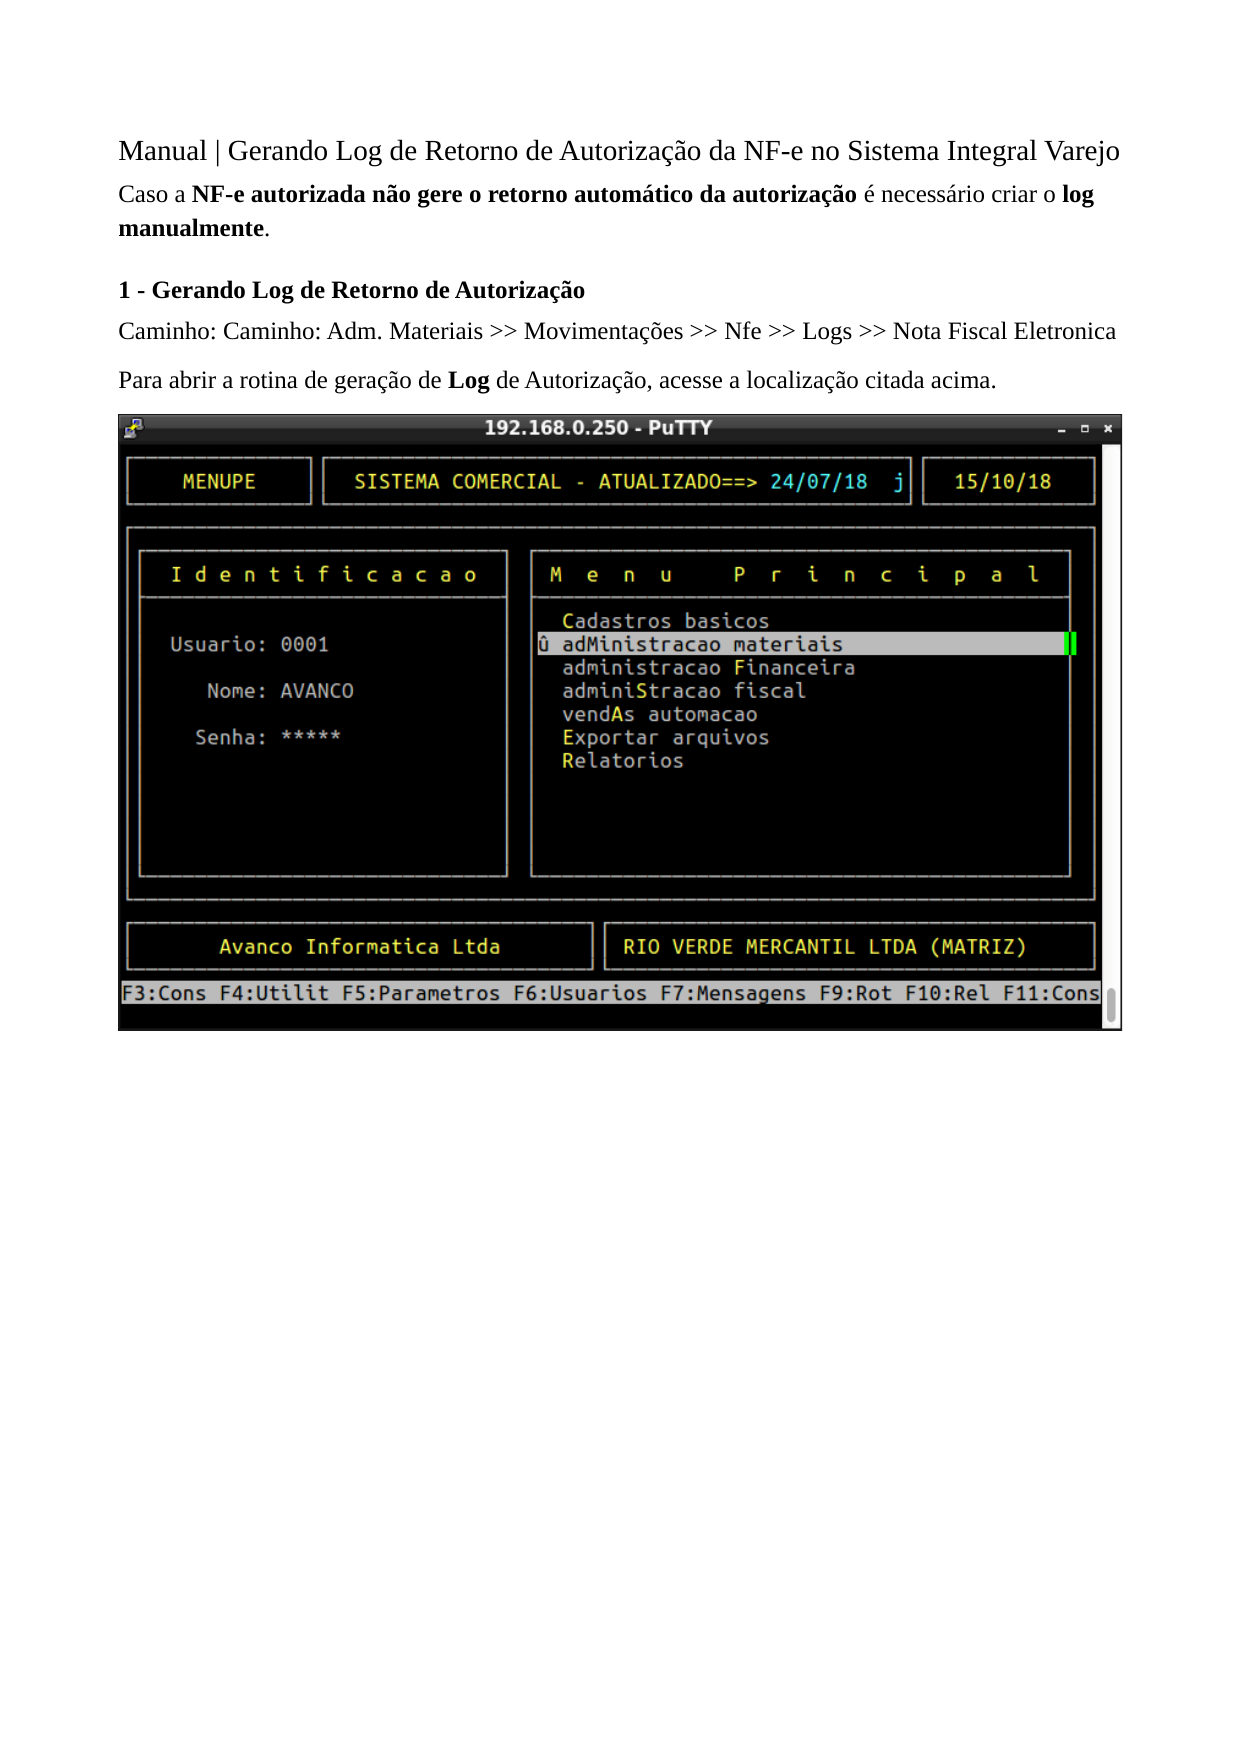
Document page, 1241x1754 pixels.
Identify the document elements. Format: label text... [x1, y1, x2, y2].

subtitle Manual | Gerando Log de Retorno de Autorização da NF-e no Sistema Integral Varejo [118, 133, 1122, 166]
text Caminho: Caminho: Adm. Materiais >> Movimentações >> Nfe >> Logs >> Nota Fiscal Eletronica [118, 316, 1122, 345]
picture [118, 414, 1123, 1031]
text Caso a NF-e autorizada não gere o retorno automático da autorização é necessário criar o log manualmente. [118, 179, 1122, 242]
text Para abrir a rotina de geração de Log de Autorização, acesse a localização citada acima. [118, 365, 1122, 394]
subtitle 1 - Gerando Log de Retorno de Autorização [118, 275, 1122, 303]
